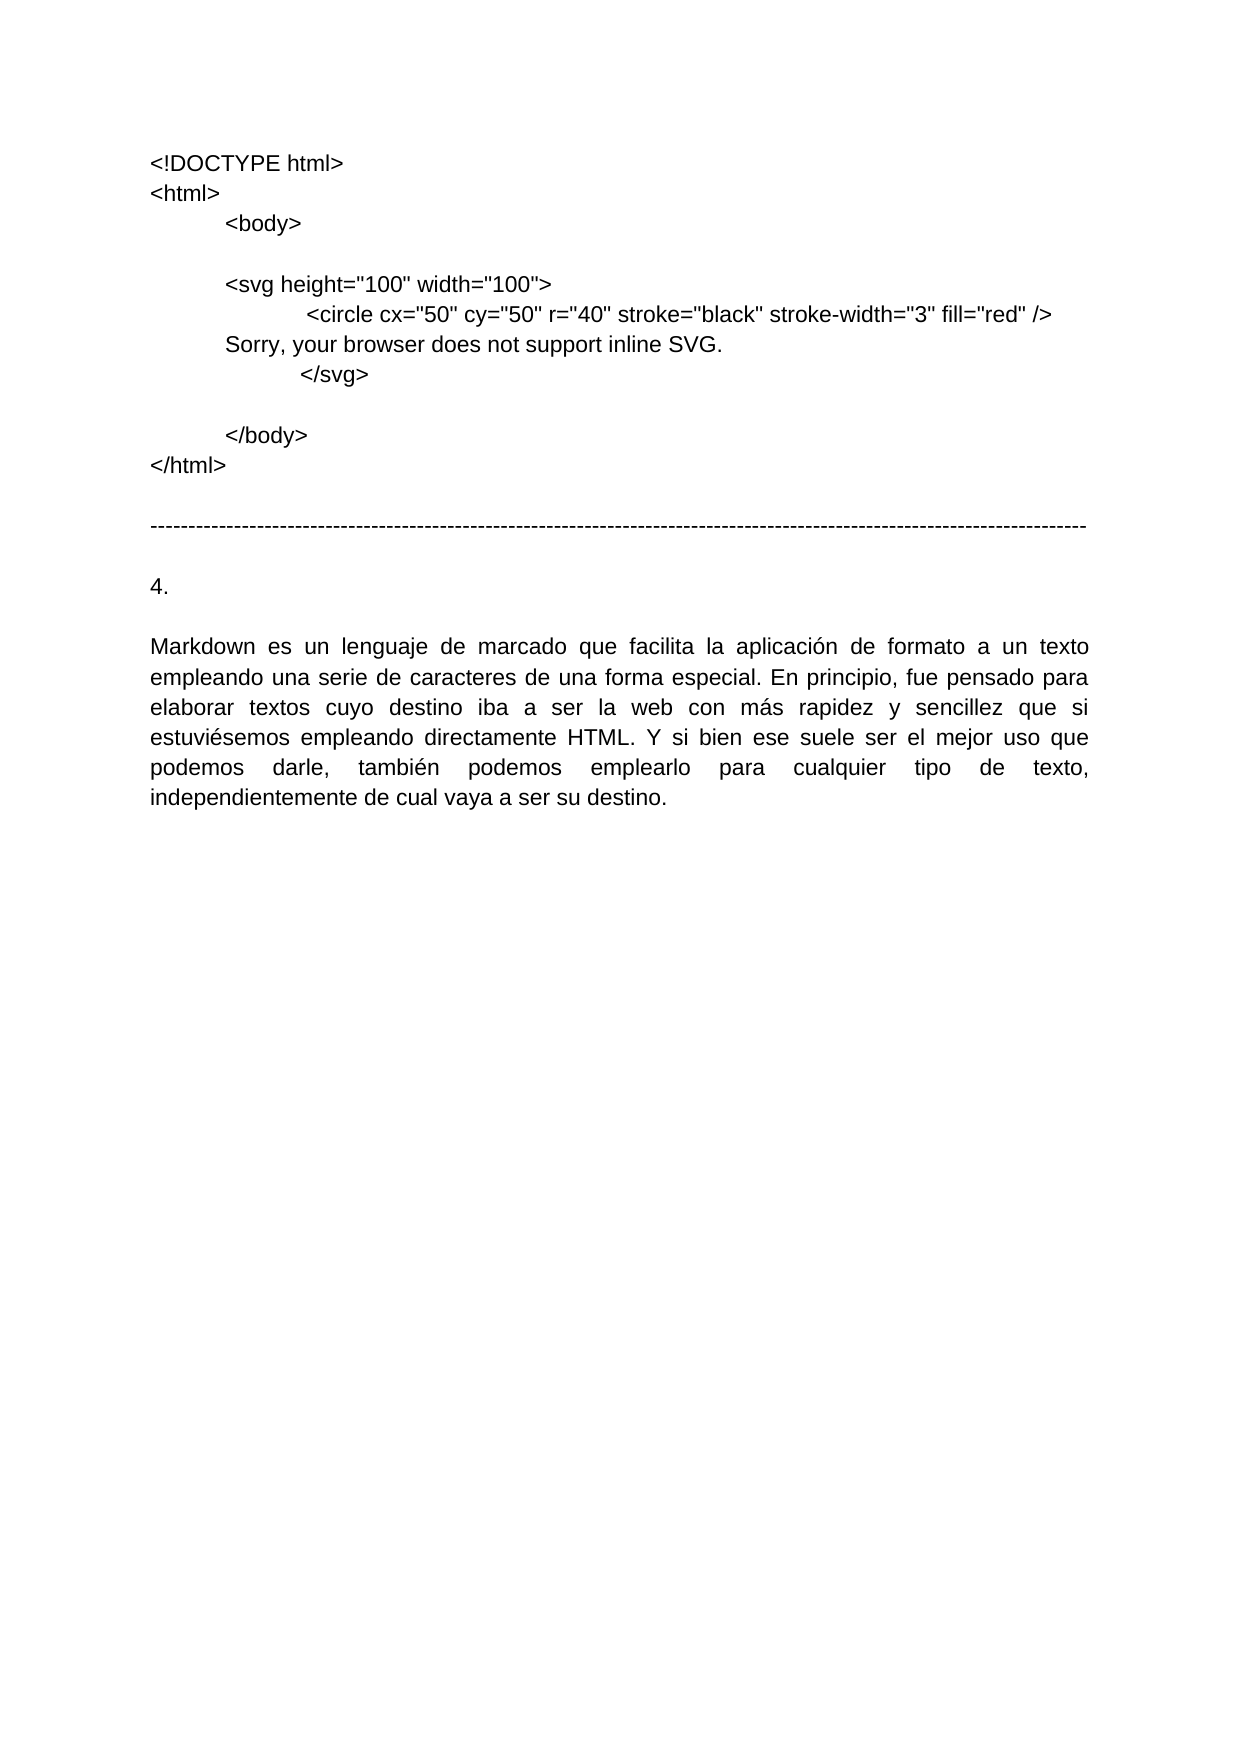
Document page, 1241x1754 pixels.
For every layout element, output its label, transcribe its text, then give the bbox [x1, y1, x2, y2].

text --------------------------------------------------------------------------------------------------------------------------- [150, 512, 1090, 539]
text <html> [150, 180, 1090, 207]
text <circle cx="50" cy="50" r="40" stroke="black" stroke-width="3" fill="red" /> [150, 301, 1090, 327]
text 4. [150, 573, 1090, 599]
text </html> [150, 452, 1090, 478]
text </svg> [150, 361, 1090, 388]
text </body> [150, 422, 1090, 448]
text <body> [150, 210, 1090, 237]
text <!DOCTYPE html> [150, 150, 1090, 176]
text Markdown es un lenguaje de marcado que facilita la aplicación de formato a un texto empleando una serie de caracteres de una forma especial. En principio, fue pensado para elaborar textos cuyo destino iba a ser la web con más rapidez y sencillez que si estuviésemos empleando directamente HTML. Y si bien ese suele ser el mejor uso que podemos darle, también podemos emplearlo para cualquier tipo de texto, independientemente de cual vaya a ser su destino. [150, 633, 1090, 811]
text <svg height="100" width="100"> [150, 271, 1090, 297]
text Sorry, your browser does not support inline SVG. [150, 331, 1090, 358]
